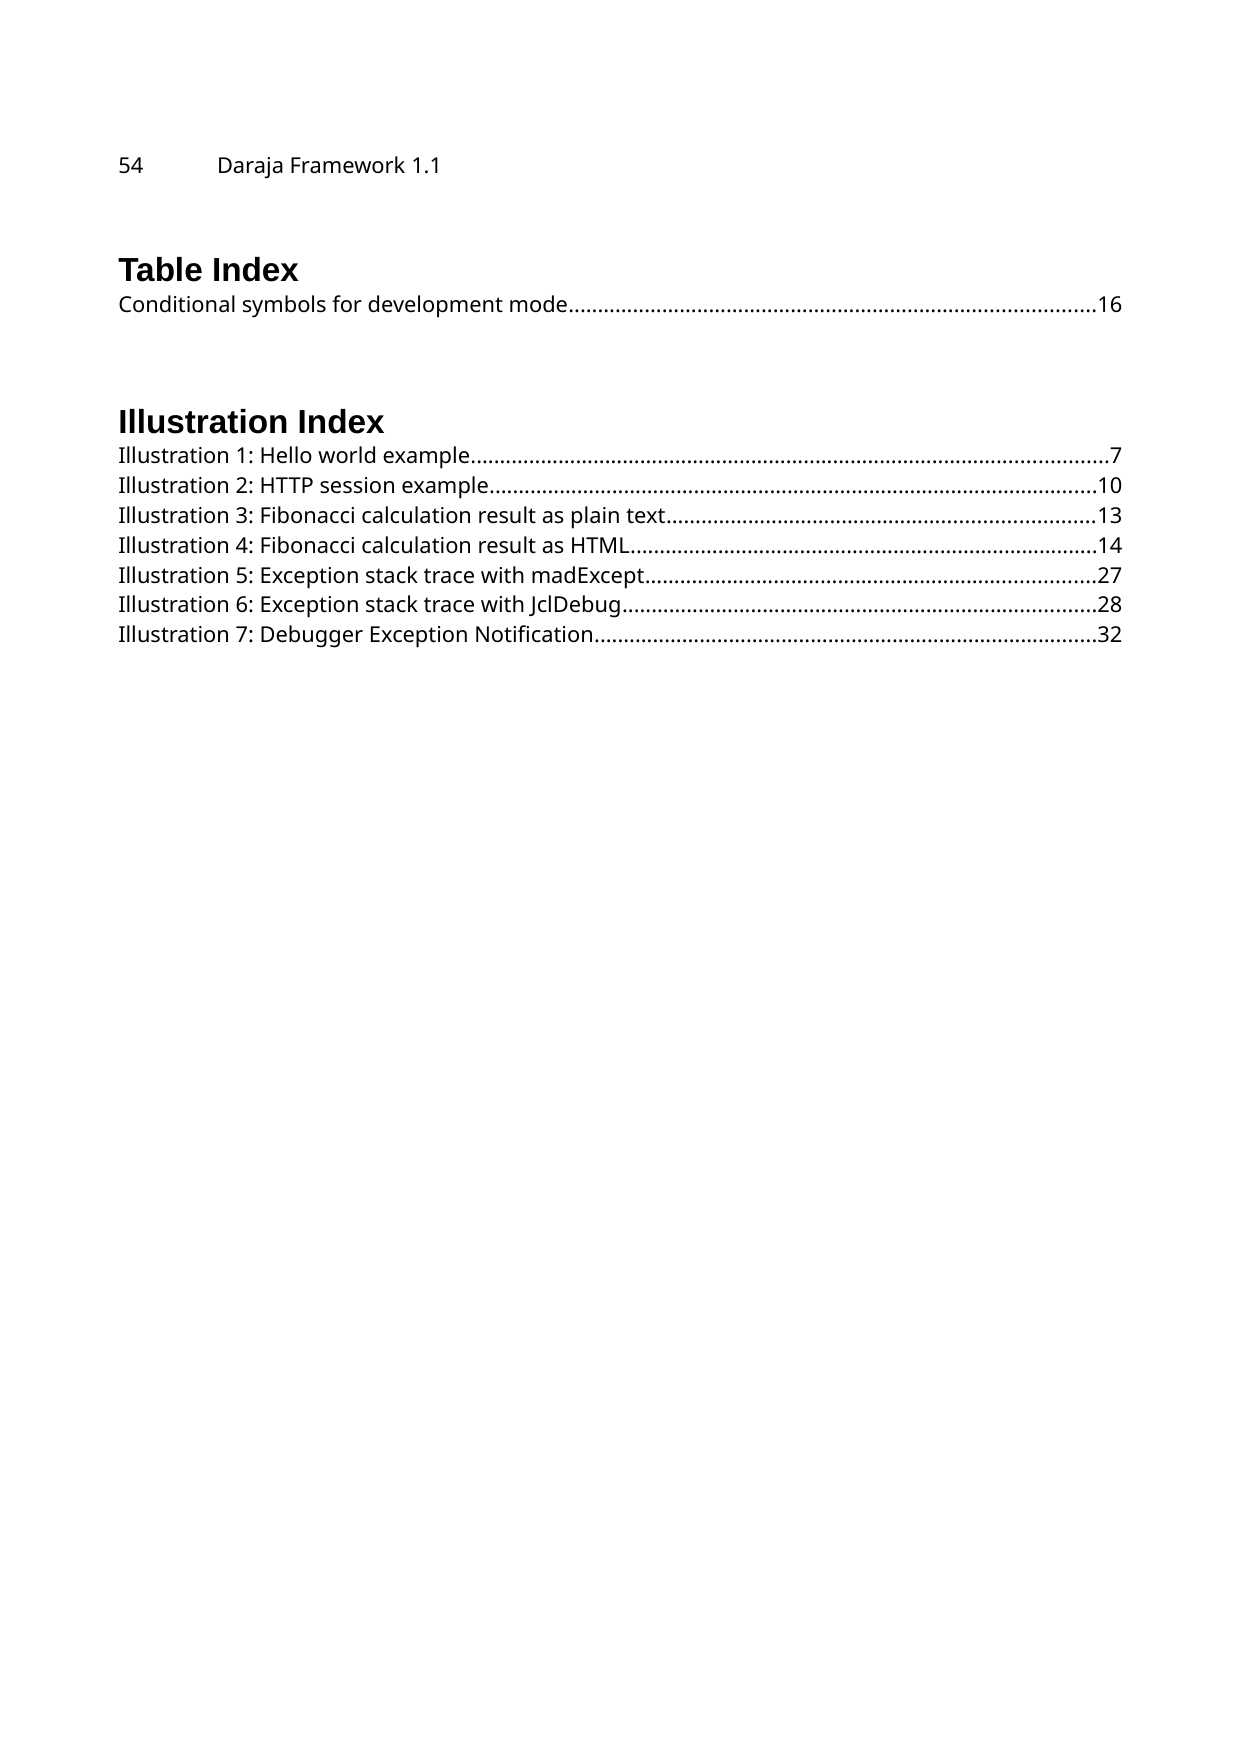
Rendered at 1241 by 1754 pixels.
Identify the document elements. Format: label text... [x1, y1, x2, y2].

text Illustration 7: Debugger Exception Notification 32 [118, 619, 1122, 649]
subtitle Illustration Index [118, 403, 1122, 441]
text Illustration 4: Fibonacci calculation result as HTML 14 [118, 530, 1122, 560]
subtitle Table Index [118, 252, 1122, 289]
text Illustration 3: Fibonacci calculation result as plain text 13 [118, 500, 1122, 530]
text Illustration 1: Hello world example 7 [118, 441, 1122, 470]
text Conditional symbols for development mode 16 [118, 289, 1122, 319]
text Illustration 5: Exception stack trace with madExcept 27 [118, 560, 1122, 589]
text Illustration 2: HTTP session example 10 [118, 470, 1122, 500]
text Illustration 6: Exception stack trace with JclDebug 28 [118, 589, 1122, 619]
